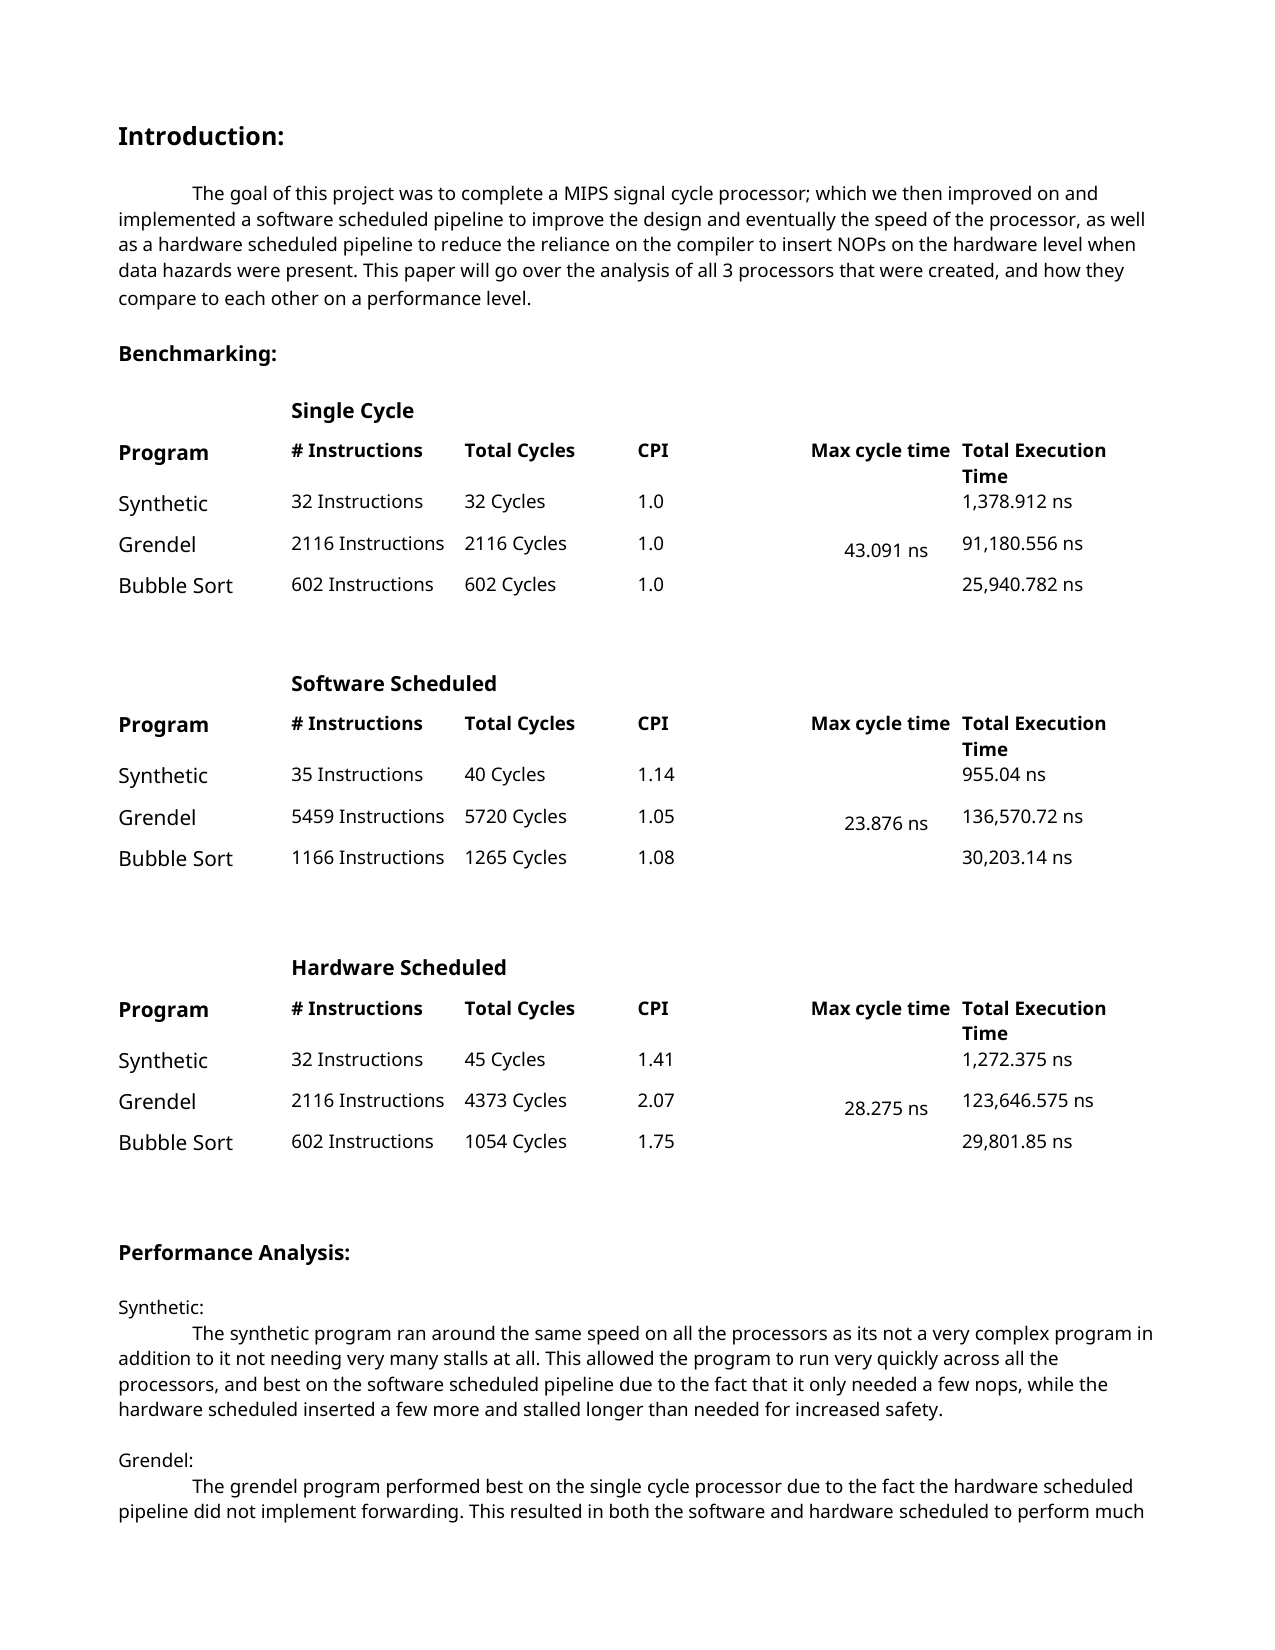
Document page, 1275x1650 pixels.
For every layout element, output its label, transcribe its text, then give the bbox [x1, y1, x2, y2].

table_header Single Cycle [291, 396, 1157, 438]
table_cell CPI [638, 711, 811, 762]
table_cell Synthetic [118, 1046, 291, 1087]
table_cell 602 Cycles [464, 571, 637, 612]
table_cell 1,272.375 ns [962, 1046, 1157, 1087]
table_cell Synthetic [118, 489, 291, 530]
table_cell 25,940.782 ns [962, 571, 1157, 612]
table_cell 32 Instructions [291, 1046, 464, 1087]
table_cell 1.0 [638, 571, 811, 612]
table_cell 1.14 [638, 762, 811, 803]
table_cell 40 Cycles [464, 762, 637, 803]
table_cell 2116 Cycles [464, 530, 637, 571]
table_cell 1.0 [638, 530, 811, 571]
table_cell CPI [638, 438, 811, 489]
table_cell 1.0 [638, 489, 811, 530]
text The goal of this project was to complete a MIPS signal cycle processor; which we then improved on and implemented a software scheduled pipeline to improve the design and eventually the speed of the processor, as well as a hardware scheduled pipeline to reduce the reliance on the compiler to insert NOPs on the hardware level when data hazards were present. This paper will go over the analysis of all 3 processors that were created, and how they compare to each other on a performance level. [118, 181, 1157, 311]
table_cell 1166 Instructions [291, 844, 464, 885]
table_cell 123,646.575 ns [962, 1087, 1157, 1128]
table_header [118, 396, 291, 438]
table_cell 1.05 [638, 803, 811, 844]
table_cell 35 Instructions [291, 762, 464, 803]
table_cell Total Execution Time [962, 711, 1157, 762]
table_cell Total Cycles [464, 438, 637, 489]
table_cell 1.41 [638, 1046, 811, 1087]
table_cell Program [118, 438, 291, 489]
table_cell 29,801.85 ns [962, 1128, 1157, 1169]
table_cell Grendel [118, 1087, 291, 1128]
text The grendel program performed best on the single cycle processor due to the fact the hardware scheduled pipeline did not implement forwarding. This resulted in both the software and hardware scheduled to perform much [118, 1473, 1157, 1524]
table_cell # Instructions [291, 995, 464, 1046]
table_cell Synthetic [118, 762, 291, 803]
text Benchmarking: [118, 339, 1157, 368]
text Grendel: [118, 1448, 1157, 1473]
table_cell 2116 Instructions [291, 1087, 464, 1128]
text The synthetic program ran around the same speed on all the processors as its not a very complex program in addition to it not needing very many stalls at all. This allowed the program to run very quickly across all the processors, and best on the software scheduled pipeline due to the fact that it only needed a few nops, while the hardware scheduled inserted a few more and stalled longer than needed for increased safety. [118, 1320, 1157, 1422]
table_header [118, 669, 291, 711]
table_header Software Scheduled [291, 669, 1157, 711]
table_cell Grendel [118, 803, 291, 844]
table_cell 30,203.14 ns [962, 844, 1157, 885]
table_cell 32 Cycles [464, 489, 637, 530]
table_cell 45 Cycles [464, 1046, 637, 1087]
table_cell Max cycle time [811, 438, 962, 489]
table_cell Total Execution Time [962, 438, 1157, 489]
table_cell 1265 Cycles [464, 844, 637, 885]
text Synthetic: [118, 1294, 1157, 1320]
table_cell Bubble Sort [118, 1128, 291, 1169]
table_cell 1.08 [638, 844, 811, 885]
table_cell Total Cycles [464, 995, 637, 1046]
table_cell 2.07 [638, 1087, 811, 1128]
table_cell Program [118, 995, 291, 1046]
table_cell Max cycle time [811, 711, 962, 762]
table_header [118, 954, 291, 995]
table_cell 136,570.72 ns [962, 803, 1157, 844]
table_cell Bubble Sort [118, 844, 291, 885]
table_cell 2116 Instructions [291, 530, 464, 571]
table_cell 602 Instructions [291, 1128, 464, 1169]
table_cell 955.04 ns [962, 762, 1157, 803]
table_cell 1054 Cycles [464, 1128, 637, 1169]
table_cell Max cycle time [811, 995, 962, 1046]
text Performance Analysis: [118, 1238, 1157, 1266]
table_cell Total Cycles [464, 711, 637, 762]
table_cell 32 Instructions [291, 489, 464, 530]
table_cell 5720 Cycles [464, 803, 637, 844]
table_cell Bubble Sort [118, 571, 291, 612]
table_cell 23.876 ns [811, 762, 962, 885]
table_cell Total Execution Time [962, 995, 1157, 1046]
table_cell 1,378.912 ns [962, 489, 1157, 530]
table_cell 5459 Instructions [291, 803, 464, 844]
text Introduction: [118, 118, 1157, 152]
table_cell 43.091 ns [811, 489, 962, 612]
table_header Hardware Scheduled [291, 954, 1157, 995]
table_cell CPI [638, 995, 811, 1046]
table_cell 1.75 [638, 1128, 811, 1169]
table_cell 602 Instructions [291, 571, 464, 612]
table_cell # Instructions [291, 438, 464, 489]
table_cell 4373 Cycles [464, 1087, 637, 1128]
table_cell 28.275 ns [811, 1046, 962, 1169]
table_cell # Instructions [291, 711, 464, 762]
table_cell Program [118, 711, 291, 762]
table_cell Grendel [118, 530, 291, 571]
table_cell 91,180.556 ns [962, 530, 1157, 571]
